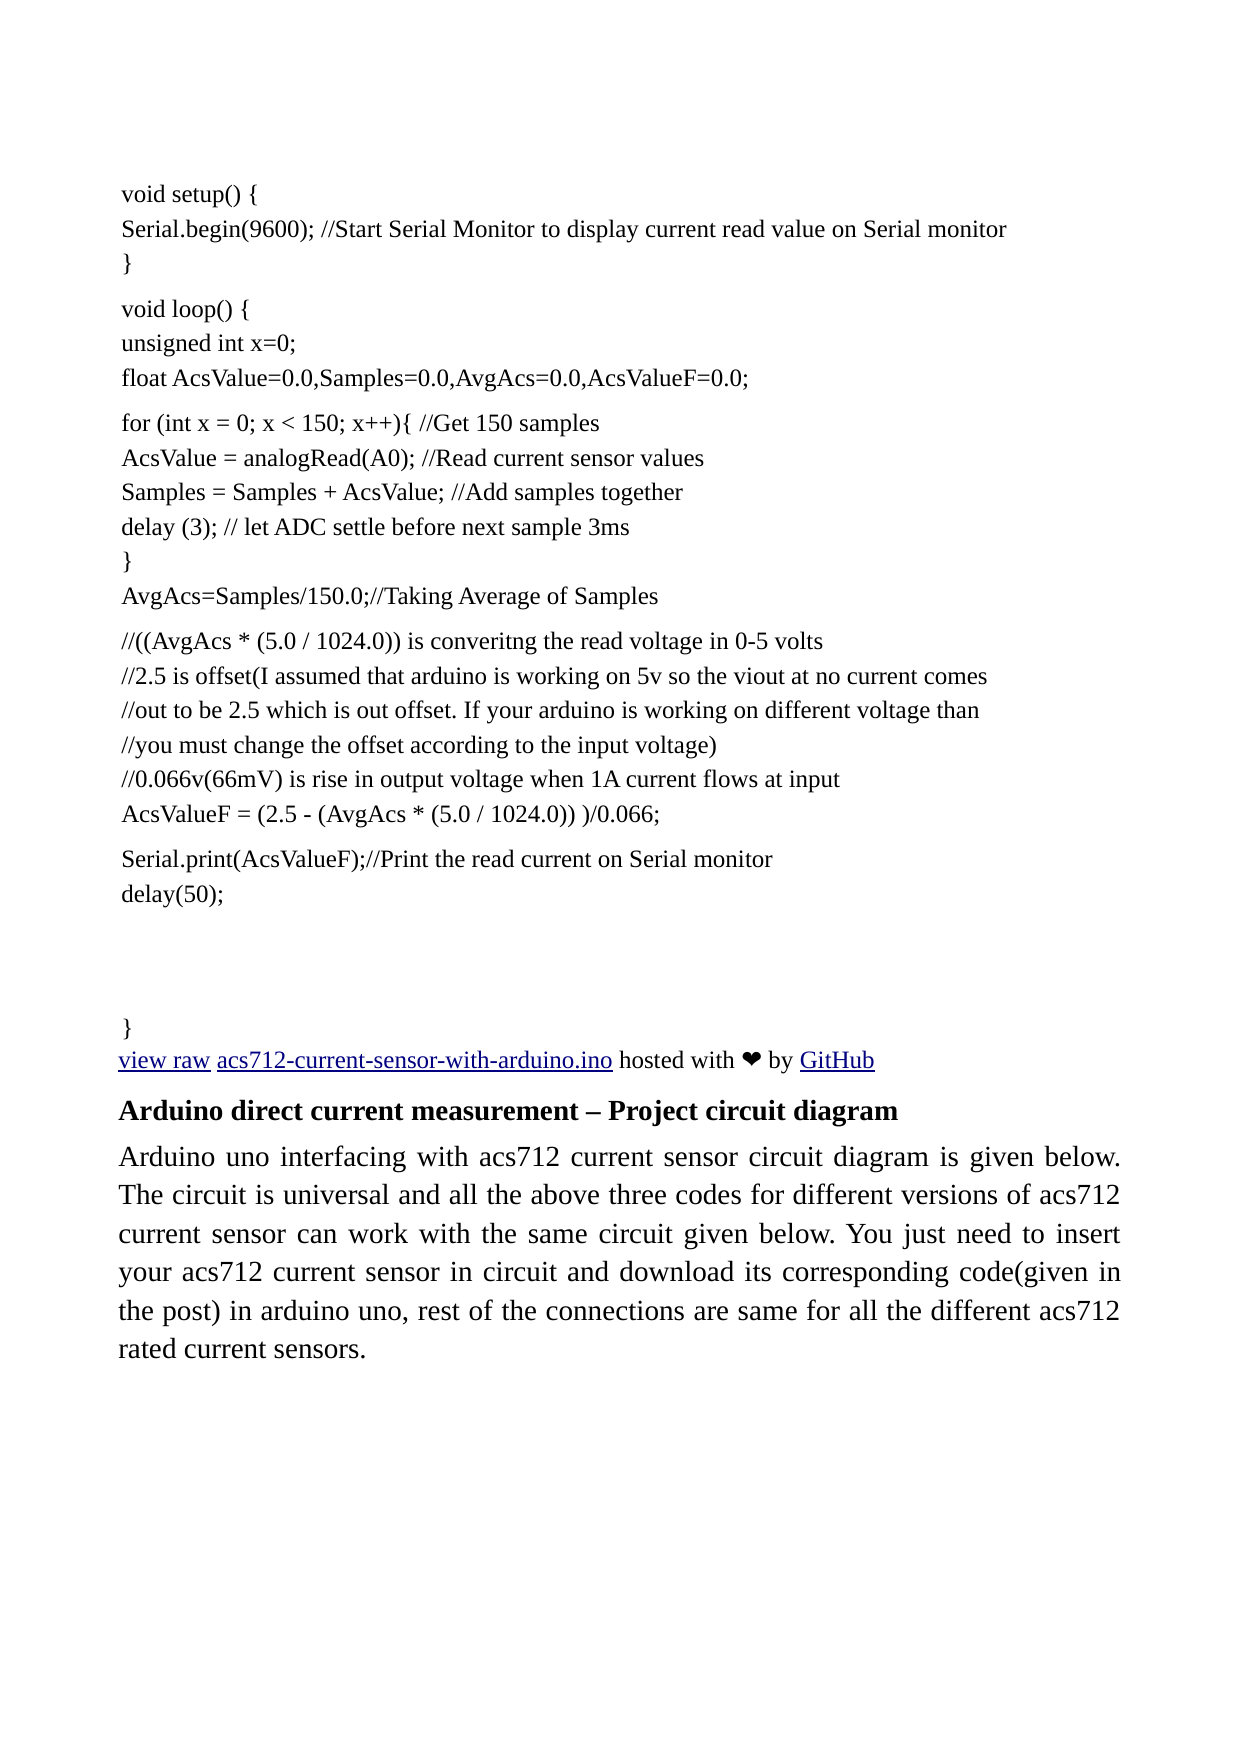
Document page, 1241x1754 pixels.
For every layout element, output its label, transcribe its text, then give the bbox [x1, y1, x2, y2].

table_header float AcsValue=0.0,Samples=0.0,AvgAcs=0.0,AcsValueF=0.0; [118, 360, 763, 394]
table_header [118, 831, 136, 841]
table_header void setup() { [118, 176, 274, 211]
table_header AcsValueF = (2.5 - (AvgAcs * (5.0 / 1024.0)) )/0.066; [118, 796, 673, 831]
table_header for (int x = 0; x < 150; x++){ //Get 150 samples [118, 405, 611, 440]
table_header [118, 280, 136, 291]
table_header //out to be 2.5 which is out offset. If your arduino is working on different voltage than [118, 693, 996, 727]
table_header } [118, 1011, 148, 1045]
subtitle Arduino direct current measurement – Project circuit diagram [118, 1093, 1122, 1126]
table_header [118, 395, 136, 405]
table_header //((AvgAcs * (5.0 / 1024.0)) is converitng the read voltage in 0-5 volts [118, 623, 834, 658]
table_header AcsValue = analogRead(A0); //Read current sensor values [118, 440, 723, 474]
table_header delay(50); [118, 876, 237, 911]
table_header } [118, 246, 148, 280]
table_header Serial.begin(9600); //Start Serial Monitor to display current read value on Serial monitor [118, 211, 1016, 246]
table_header unsigned int x=0; [118, 325, 309, 360]
table_header //2.5 is offset(I assumed that arduino is working on 5v so the viout at no current comes [118, 658, 996, 692]
text view raw acs712-current-sensor-with-arduino.ino hosted with ❤ by GitHub [118, 1045, 1122, 1074]
table_header Serial.print(AcsValueF);//Print the read current on Serial monitor [118, 841, 783, 876]
table_header delay (3); // let ADC settle before next sample 3ms [118, 509, 643, 543]
table_header //0.066v(66mV) is rise in output voltage when 1A current flows at input [118, 762, 852, 796]
table_header AvgAcs=Samples/150.0;//Taking Average of Samples [118, 578, 672, 613]
table_header void loop() { [118, 291, 266, 325]
table_header [118, 613, 136, 623]
text Arduino uno interfacing with acs712 current sensor circuit diagram is given below. The circuit is universal and all the above three codes for different versions of acs712 current sensor can work with the same circuit given below. You just need to insert your acs712 current sensor in circuit and download its corresponding code(given in the post) in arduino uno, rest of the connections are same for all the different acs712 rated current sensors. [118, 1139, 1122, 1365]
table_header } [118, 544, 148, 578]
table_header //you must change the offset according to the input voltage) [118, 727, 727, 762]
table_header [118, 166, 136, 176]
table_header Samples = Samples + AcsValue; //Add samples together [118, 474, 695, 509]
